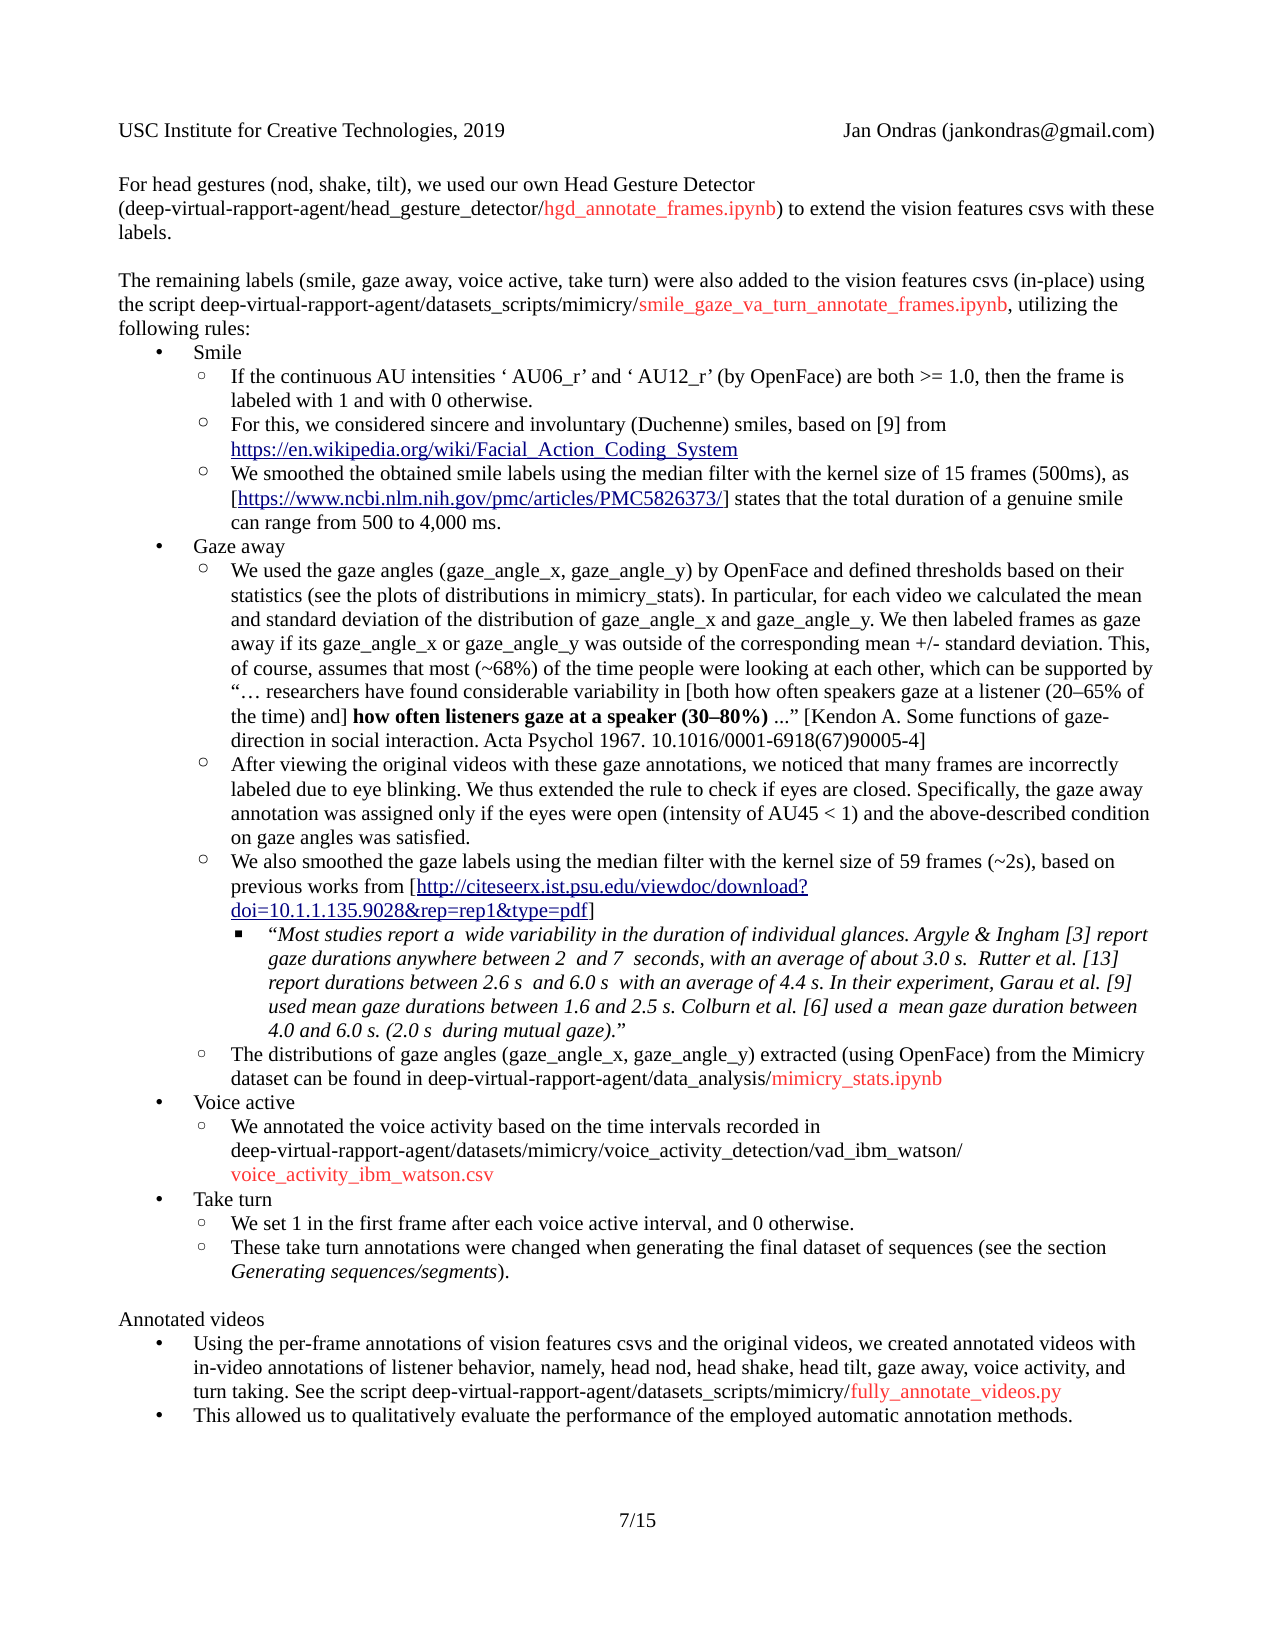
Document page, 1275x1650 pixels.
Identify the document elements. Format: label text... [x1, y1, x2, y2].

list Smile [156, 340, 1157, 364]
list We used the gaze angles (gaze_angle_x, gaze_angle_y) by OpenFace and defined thresholds based on their statistics (see the plots of distributions in mimicry_stats). In particular, for each video we calculated the mean and standard deviation of the distribution of gaze_angle_x and gaze_angle_y. We then labeled frames as gaze away if its gaze_angle_x or gaze_angle_y was outside of the corresponding mean +/- standard deviation. This, of course, assumes that most (~68%) of the time people were looking at each other, which can be supported by “… researchers have found considerable variability in [both how often speakers gaze at a listener (20–65% of the time) and] how often listeners gaze at a speaker (30–80%) ...” [Kendon A. Some functions of gaze-direction in social interaction. Acta Psychol 1967. 10.1016/0001-6918(67)90005-4] [193, 558, 1157, 752]
list We set 1 in the first frame after each voice active interval, and 0 otherwise. [193, 1211, 1157, 1234]
list If the continuous AU intensities ‘ AU06_r’ and ‘ AU12_r’ (by OpenFace) are both >= 1.0, then the frame is labeled with 1 and with 0 otherwise. [193, 364, 1157, 412]
list After viewing the original videos with these gaze annotations, we noticed that many frames are incorrectly labeled due to eye blinking. We thus extended the rule to check if eyes are closed. Specifically, the gaze away annotation was assigned only if the eyes were open (intensity of AU45 < 1) and the above-described condition on gaze angles was satisfied. [193, 752, 1157, 849]
list Using the per-frame annotations of vision features csvs and the original videos, we created annotated videos with in-video annotations of listener behavior, namely, head nod, head shake, head tilt, gaze away, voice activity, and turn taking. See the script deep-virtual-rapport-agent/datasets_scripts/mimicry/fully_annotate_videos.py [156, 1331, 1157, 1403]
list Voice active [156, 1090, 1157, 1114]
text Annotated videos [118, 1307, 1157, 1331]
list We annotated the voice activity based on the time intervals recorded in deep-virtual-rapport-agent/datasets/mimicry/voice_activity_detection/vad_ibm_watson/voice_activity_ibm_watson.csv [193, 1114, 1157, 1186]
list “Most studies report a wide variability in the duration of individual glances. Argyle & Ingham [3] report gaze durations anywhere between 2 and 7 seconds, with an average of about 3.0 s. Rutter et al. [13] report durations between 2.6 s and 6.0 s with an average of 4.4 s. In their experiment, Garau et al. [9] used mean gaze durations between 1.6 and 2.5 s. Colburn et al. [6] used a mean gaze duration between 4.0 and 6.0 s. (2.0 s during mutual gaze).” [231, 922, 1157, 1042]
list For this, we considered sincere and involuntary (Duchenne) smiles, based on [9] from https://en.wikipedia.org/wiki/Facial_Action_Coding_System [193, 412, 1157, 461]
list We smoothed the obtained smile labels using the median filter with the kernel size of 15 frames (500ms), as [https://www.ncbi.nlm.nih.gov/pmc/articles/PMC5826373/] states that the total duration of a genuine smile can range from 500 to 4,000 ms. [193, 461, 1157, 534]
list Gaze away [156, 534, 1157, 558]
list These take turn annotations were changed when generating the final dataset of sequences (see the section Generating sequences/segments). [193, 1234, 1157, 1283]
text For head gestures (nod, shake, tilt), we used our own Head Gesture Detector (deep-virtual-rapport-agent/head_gesture_detector/hgd_annotate_frames.ipynb) to extend the vision features csvs with these labels. [118, 172, 1157, 244]
list The distributions of gaze angles (gaze_angle_x, gaze_angle_y) extracted (using OpenFace) from the Mimicry dataset can be found in deep-virtual-rapport-agent/data_analysis/mimicry_stats.ipynb [193, 1042, 1157, 1090]
text The remaining labels (smile, gaze away, voice active, take turn) were also added to the vision features csvs (in-place) using the script deep-virtual-rapport-agent/datasets_scripts/mimicry/smile_gaze_va_turn_annotate_frames.ipynb, utilizing the following rules: [118, 268, 1157, 340]
list We also smoothed the gaze labels using the median filter with the kernel size of 59 frames (~2s), based on previous works from [http://citeseerx.ist.psu.edu/viewdoc/download?doi=10.1.1.135.9028&rep=rep1&type=pdf] [193, 849, 1157, 922]
list Take turn [156, 1186, 1157, 1211]
list This allowed us to qualitatively evaluate the performance of the employed automatic annotation methods. [156, 1403, 1157, 1427]
